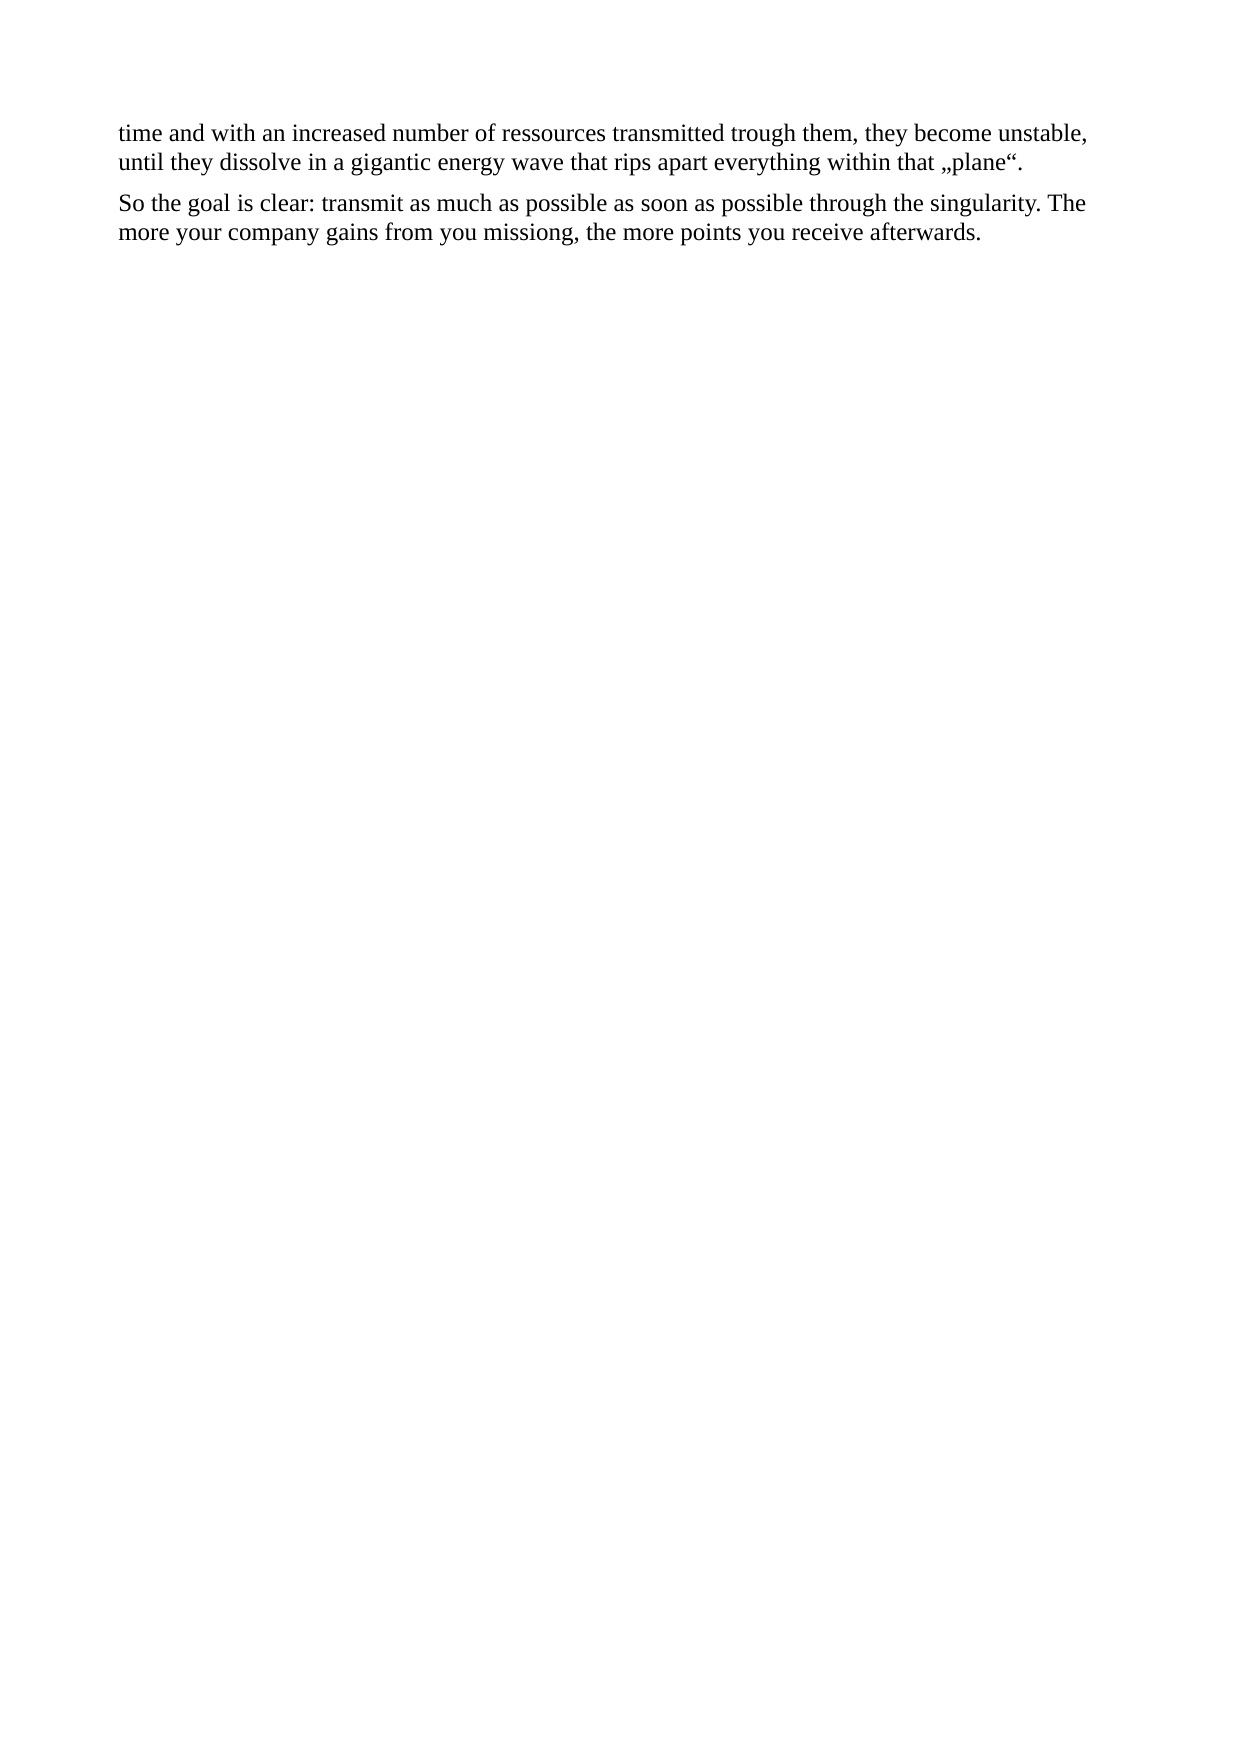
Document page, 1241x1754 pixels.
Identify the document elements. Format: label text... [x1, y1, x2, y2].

text time and with an increased number of ressources transmitted trough them, they become unstable, until they dissolve in a gigantic energy wave that rips apart everything within that „plane“. [118, 118, 1122, 176]
text So the goal is clear: transmit as much as possible as soon as possible through the singularity. The more your company gains from you missiong, the more points you receive afterwards. [118, 188, 1122, 246]
